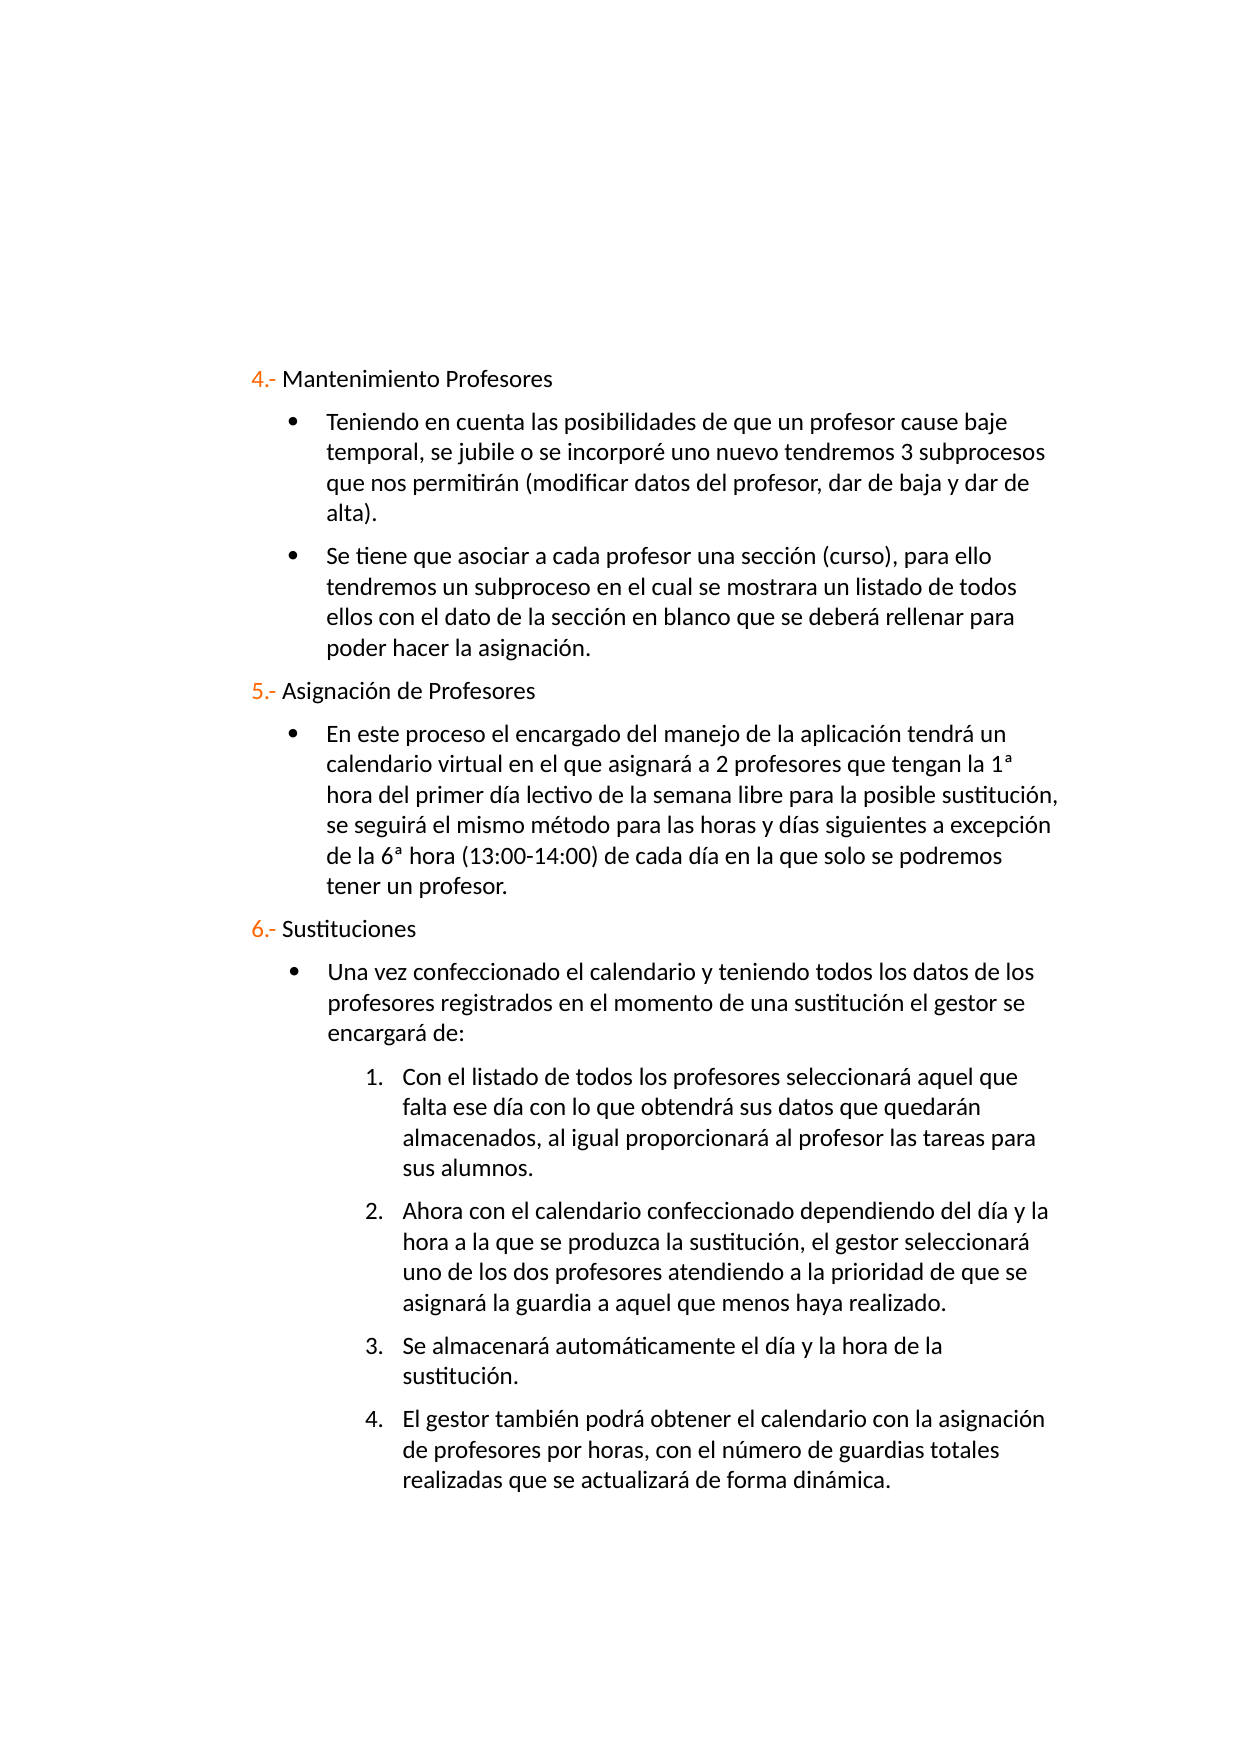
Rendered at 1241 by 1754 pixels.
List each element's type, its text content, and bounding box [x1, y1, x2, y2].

list Se almacenará automáticamente el día y la hora de la sustitución. [365, 1330, 1063, 1391]
text 5.- Asignación de Profesores [251, 675, 1063, 705]
text 6.- Sustituciones [251, 913, 1063, 944]
list Con el listado de todos los profesores seleccionará aquel que falta ese día con lo que obtendrá sus datos que quedarán almacenados, al igual proporcionará al profesor las tareas para sus alumnos. [365, 1061, 1063, 1183]
list Se tiene que asociar a cada profesor una sección (curso), para ello tendremos un subproceso en el cual se mostrara un listado de todos ellos con el dato de la sección en blanco que se deberá rellenar para poder hacer la asignación. [288, 540, 1063, 662]
list Ahora con el calendario confeccionado dependiendo del día y la hora a la que se produzca la sustitución, el gestor seleccionará uno de los dos profesores atendiendo a la prioridad de que se asignará la guardia a aquel que menos haya realizado. [365, 1195, 1063, 1317]
text 4.- Mantenimiento Profesores [251, 363, 1063, 393]
list En este proceso el encargado del manejo de la aplicación tendrá un calendario virtual en el que asignará a 2 profesores que tengan la 1ª hora del primer día lectivo de la semana libre para la posible sustitución, se seguirá el mismo método para las horas y días siguientes a excepción de la 6ª hora (13:00-14:00) de cada día en la que solo se podremos tener un profesor. [288, 718, 1063, 901]
list El gestor también podrá obtener el calendario con la asignación de profesores por horas, con el número de guardias totales realizadas que se actualizará de forma dinámica. [365, 1403, 1063, 1495]
list Una vez confeccionado el calendario y teniendo todos los datos de los profesores registrados en el momento de una sustitución el gestor se encargará de: [290, 957, 1063, 1048]
list Teniendo en cuenta las posibilidades de que un profesor cause baje temporal, se jubile o se incorporé uno nuevo tendremos 3 subprocesos que nos permitirán (modificar datos del profesor, dar de baja y dar de alta). [288, 406, 1063, 528]
